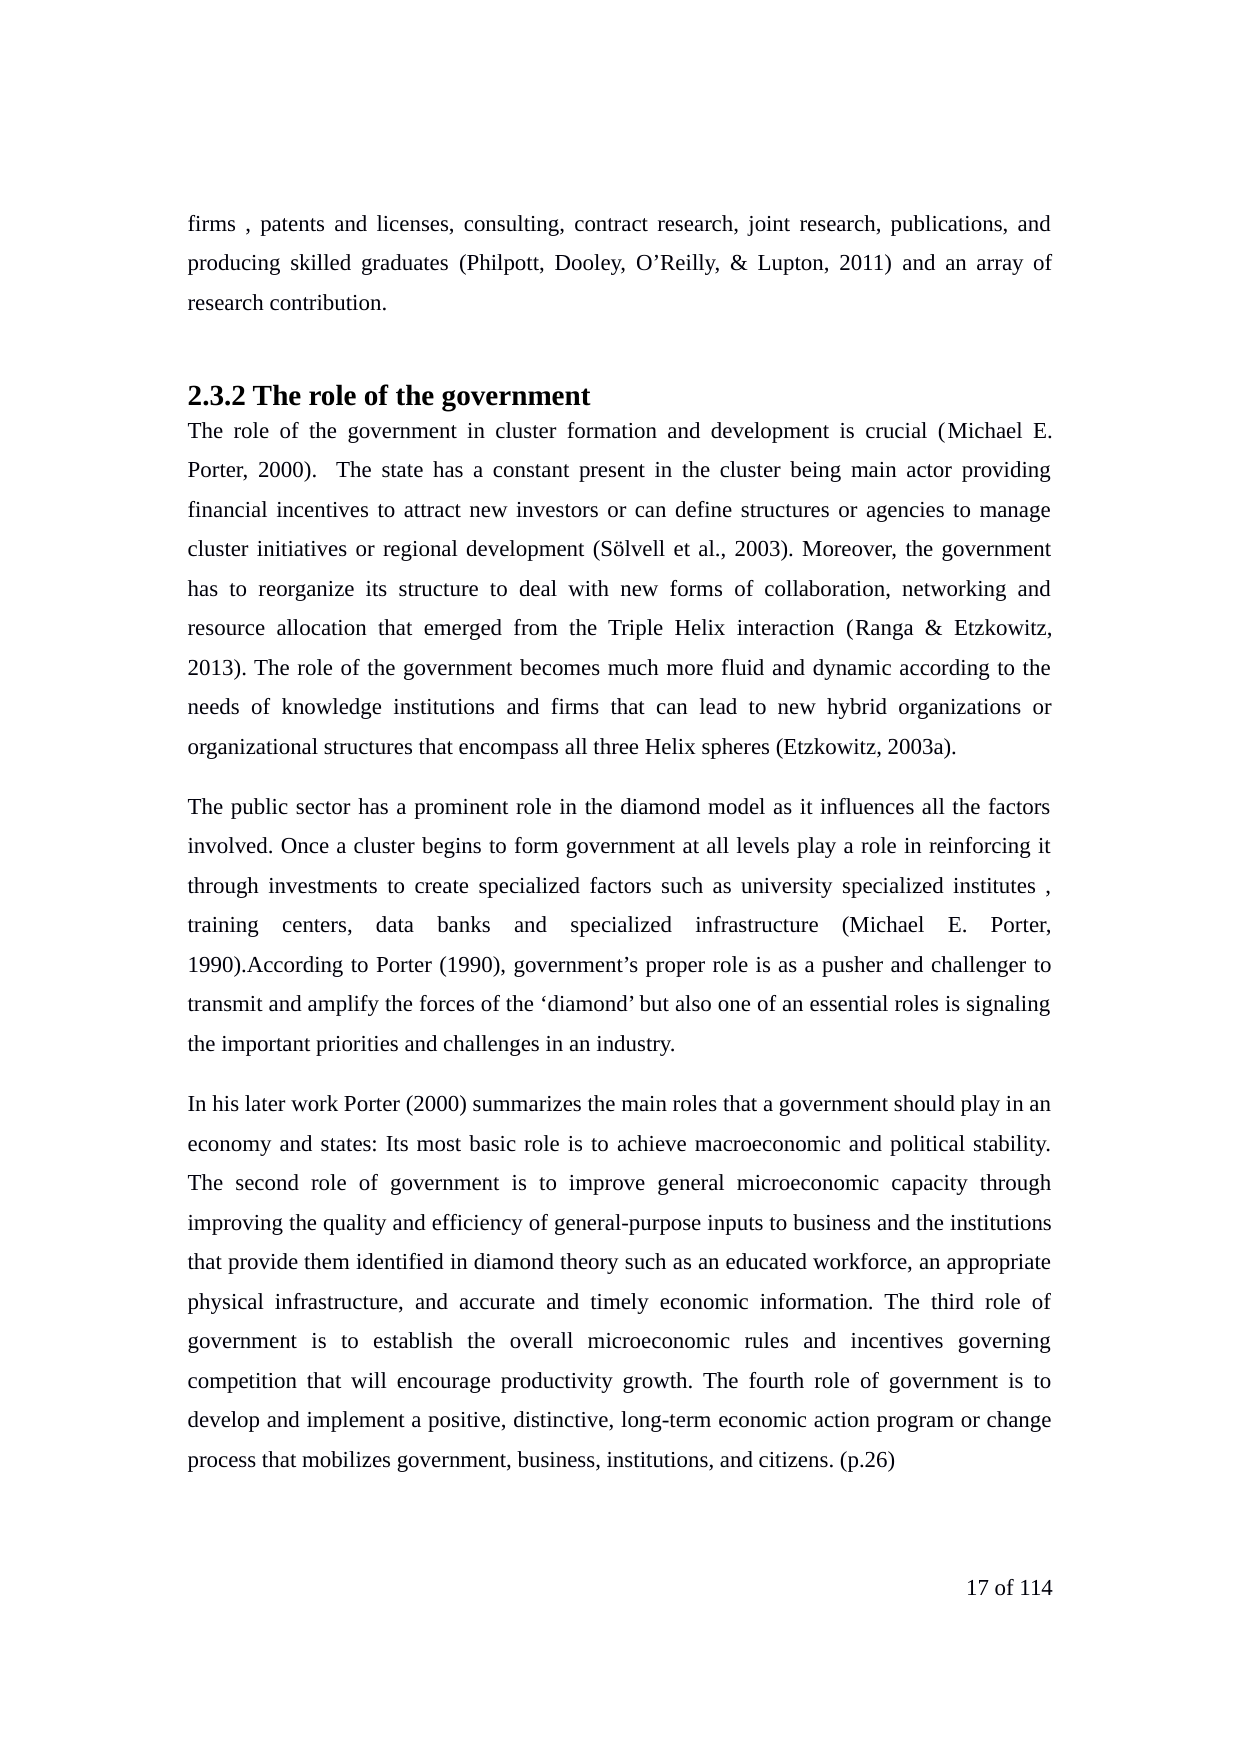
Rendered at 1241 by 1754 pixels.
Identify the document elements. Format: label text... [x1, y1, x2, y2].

text The role of the government in cluster formation and development is crucial (Michael E. Porter, 2000). The state has a constant present in the cluster being main actor providing financial incentives to attract new investors or can define structures or agencies to manage cluster initiatives or regional development (Sölvell et al., 2003). Moreover, the government has to reorganize its structure to deal with new forms of collaboration, networking and resource allocation that emerged from the Triple Helix interaction (Ranga & Etzkowitz, 2013). The role of the government becomes much more fluid and dynamic according to the needs of knowledge institutions and firms that can lead to new hybrid organizations or organizational structures that encompass all three Helix spheres (Etzkowitz, 2003a). [187, 417, 1053, 759]
subtitle 2.3.2 The role of the government [187, 378, 1053, 412]
text In his later work Porter (2000) summarizes the main roles that a government should play in an economy and states: Its most basic role is to achieve macroeconomic and political stability. The second role of government is to improve general microeconomic capacity through improving the quality and efficiency of general-purpose inputs to business and the institutions that provide them identified in diamond theory such as an educated workforce, an appropriate physical infrastructure, and accurate and timely economic information. The third role of government is to establish the overall microeconomic rules and incentives governing competition that will encourage productivity growth. The fourth role of government is to develop and implement a positive, distinctive, long-term economic action program or change process that mobilizes government, business, institutions, and citizens. (p.26) [187, 1090, 1053, 1472]
text firms , patents and licenses, consulting, contract research, joint research, publications, and producing skilled graduates (Philpott, Dooley, O’Reilly, & Lupton, 2011) and an array of research contribution. [187, 210, 1053, 315]
text The public sector has a prominent role in the diamond model as it influences all the factors involved. Once a cluster begins to form government at all levels play a role in reinforcing it through investments to create specialized factors such as university specialized institutes , training centers, data banks and specialized infrastructure (Michael E. Porter, 1990).According to Porter (1990), government’s proper role is as a pusher and challenger to transmit and amplify the forces of the ‘diamond’ but also one of an essential roles is signaling the important priorities and challenges in an industry. [187, 793, 1053, 1056]
